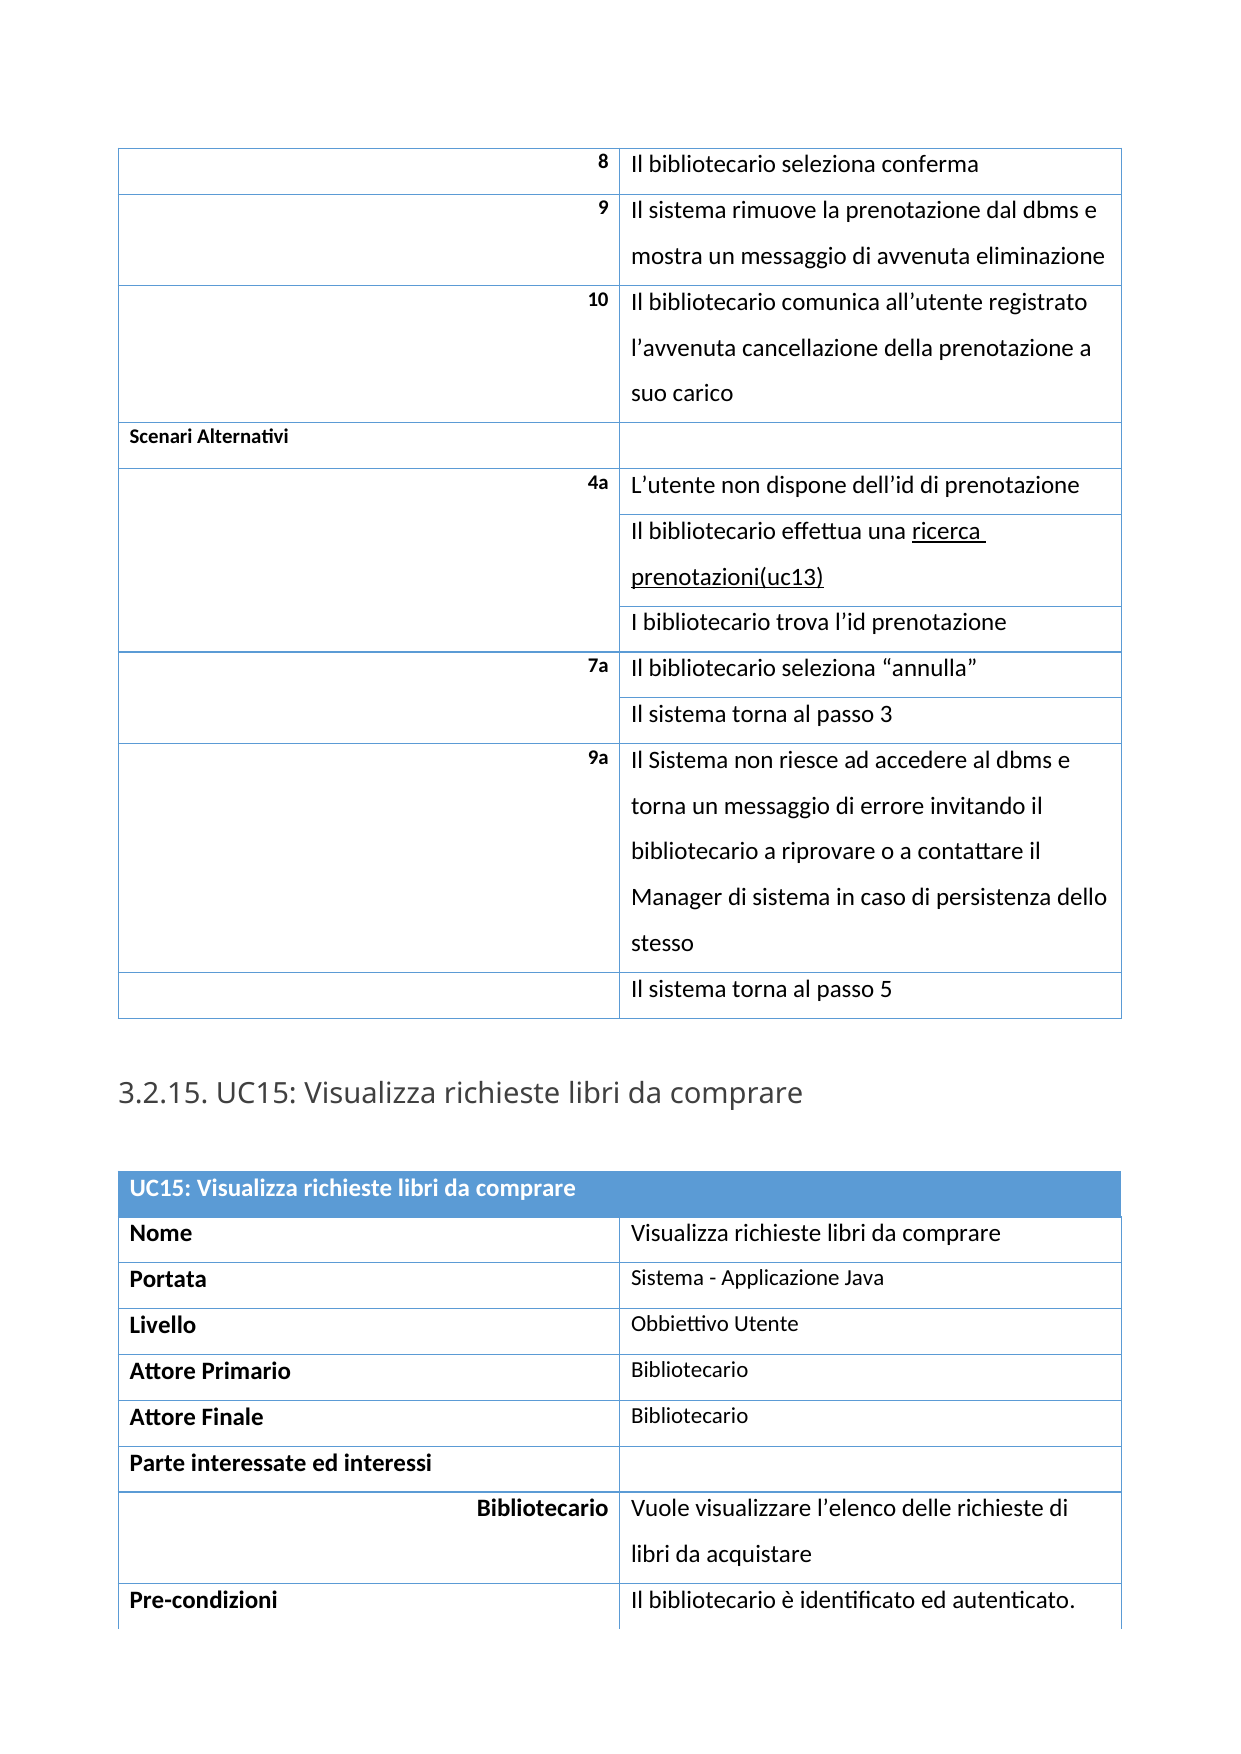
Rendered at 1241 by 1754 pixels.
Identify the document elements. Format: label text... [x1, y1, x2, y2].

table_cell I bibliotecario trova l’id prenotazione [620, 607, 1121, 651]
table_cell 9 [119, 195, 619, 285]
table_cell Bibliotecario [620, 1401, 1121, 1446]
table_cell [620, 1447, 1121, 1491]
subtitle 3.2.15. UC15: Visualizza richieste libri da comprare [118, 1073, 1122, 1112]
table_cell Parte interessate ed interessi [119, 1447, 619, 1491]
table_cell Attore Primario [119, 1355, 619, 1400]
table_cell 4a [119, 469, 619, 651]
table_cell Il bibliotecario comunica all’utente registrato l’avvenuta cancellazione della prenotazione a suo carico [620, 286, 1121, 422]
table_cell Il Sistema non riesce ad accedere al dbms e torna un messaggio di errore invitando il bibliotecario a riprovare o a contattare il Manager di sistema in caso di persistenza dello stesso [620, 744, 1121, 972]
table_cell Attore Finale [119, 1401, 619, 1446]
table_cell 7a [119, 653, 619, 743]
table_cell Bibliotecario [620, 1355, 1121, 1400]
table_cell Bibliotecario [119, 1493, 619, 1583]
table_cell Livello [119, 1309, 619, 1354]
table_cell 10 [119, 286, 619, 422]
table_cell Il bibliotecario effettua una ricerca prenotazioni(uc13) [620, 515, 1121, 606]
table_header UC15: Visualizza richieste libri da comprare [119, 1172, 1121, 1216]
table_cell L’utente non dispone dell’id di prenotazione [620, 469, 1121, 514]
table_cell Vuole visualizzare l’elenco delle richieste di libri da acquistare [620, 1493, 1121, 1583]
table_cell Il sistema rimuove la prenotazione dal dbms e mostra un messaggio di avvenuta eliminazione [620, 195, 1121, 285]
table_cell Scenari Alternativi [119, 423, 619, 468]
table_cell Nome [119, 1218, 619, 1262]
table_cell Obbiettivo Utente [620, 1309, 1121, 1354]
table_cell 8 [119, 149, 619, 193]
table_cell Portata [119, 1263, 619, 1308]
table_cell [119, 973, 619, 1018]
table_cell Il sistema torna al passo 3 [620, 698, 1121, 743]
table_cell Il bibliotecario seleziona “annulla” [620, 653, 1121, 697]
table_cell Sistema - Applicazione Java [620, 1263, 1121, 1308]
table_cell Pre-condizioni [119, 1584, 619, 1629]
table_cell Visualizza richieste libri da comprare [620, 1218, 1121, 1262]
table_cell [620, 423, 1121, 468]
table_cell 9a [119, 744, 619, 972]
table_cell Il bibliotecario è identificato ed autenticato. [620, 1584, 1121, 1629]
table_cell Il sistema torna al passo 5 [620, 973, 1121, 1018]
table_cell Il bibliotecario seleziona conferma [620, 149, 1121, 193]
